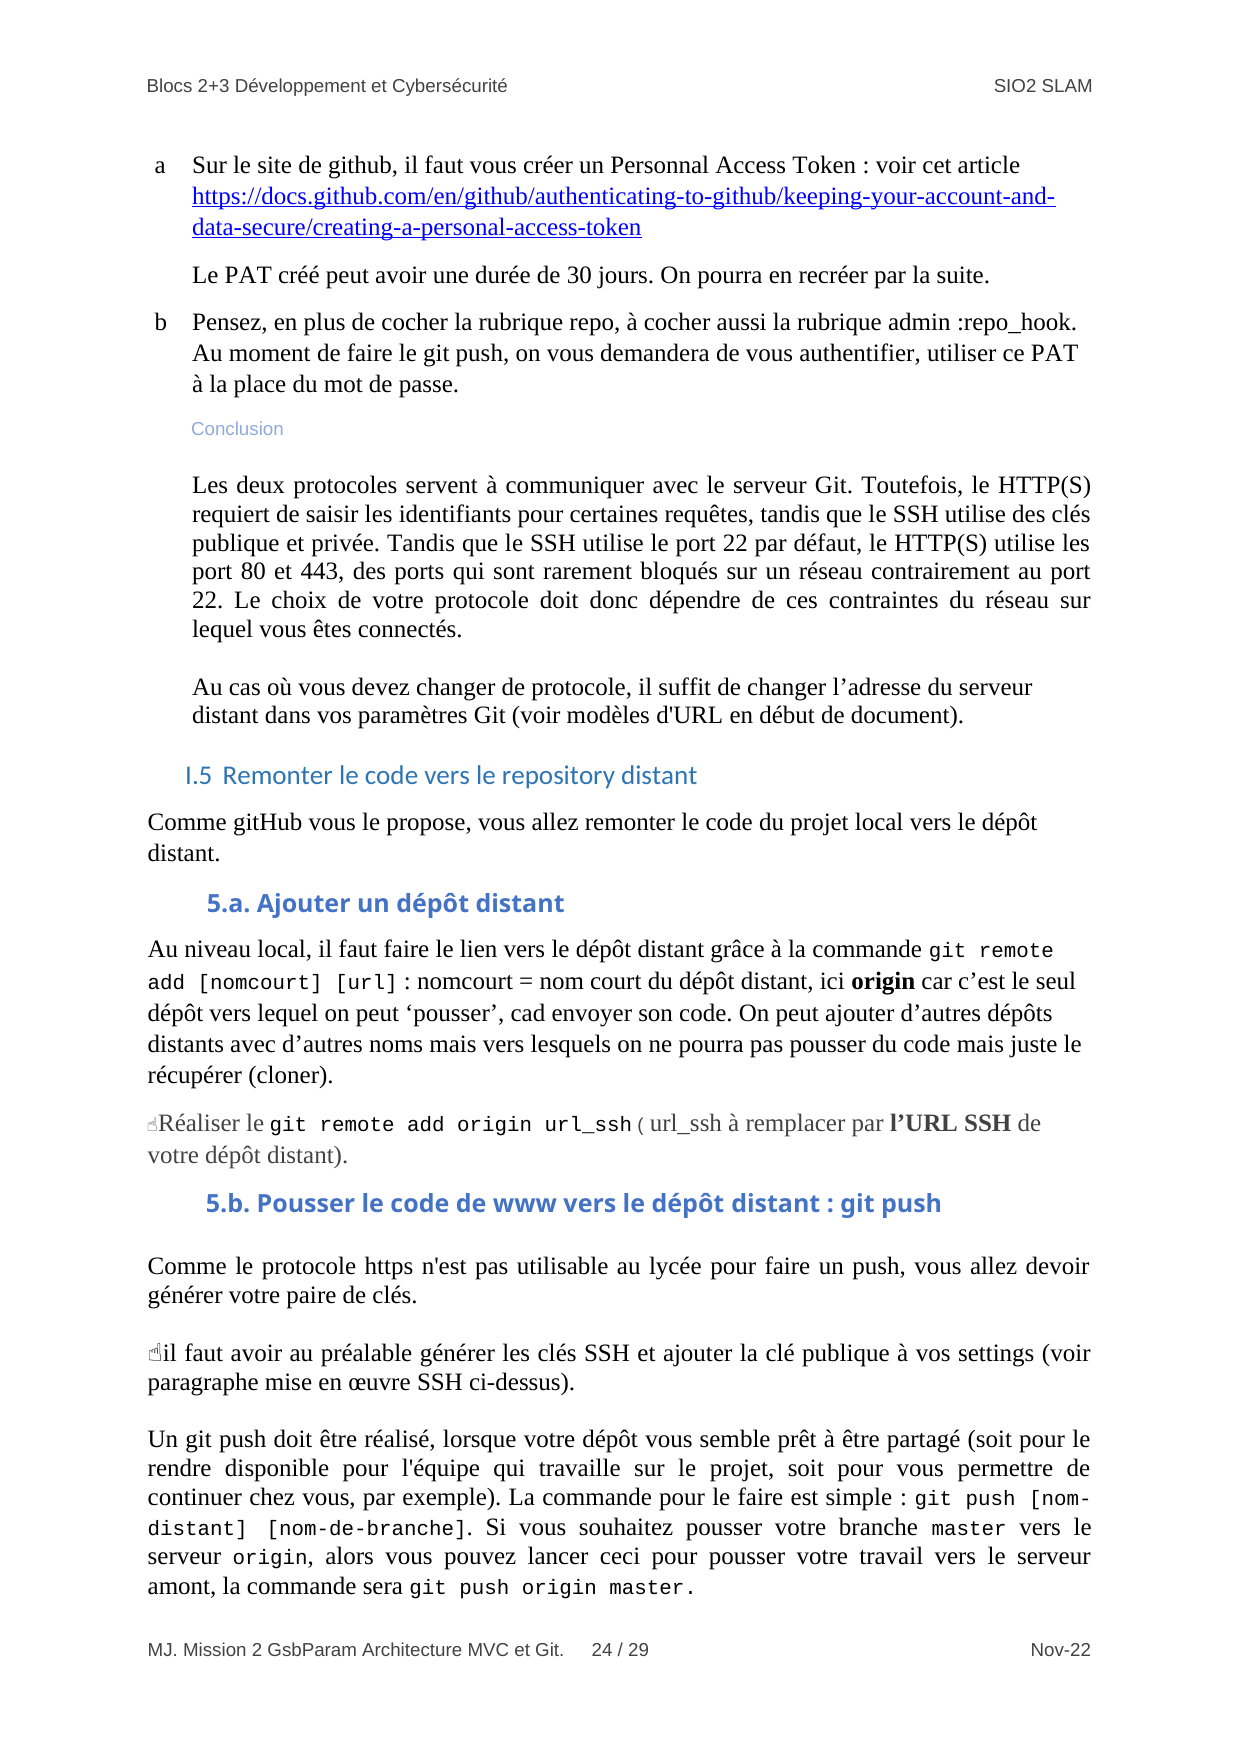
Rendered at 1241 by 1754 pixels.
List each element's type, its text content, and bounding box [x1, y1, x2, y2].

list Sur le site de github, il faut vous créer un Personnal Access Token : voir cet article https://docs.github.com/en/github/authenticating-to-github/keeping-your-account-and-data-secure/creating-a-personal-access-token [154, 150, 1092, 241]
list Pensez, en plus de cocher la rubrique repo, à cocher aussi la rubrique admin :repo_hook. Au moment de faire le git push, on vous demandera de vous authentifier, utiliser ce PAT à la place du mot de passe. [154, 307, 1092, 398]
text Réaliser le git remote add origin url_ssh ( url_ssh à remplacer par l’URL SSH de votre dépôt distant). [146, 1108, 1057, 1169]
text Au niveau local, il faut faire le lien vers le dépôt distant grâce à la commande git remote add [nomcourt] [url] : nomcourt = nom court du dépôt distant, ici origin car c’est le seul dépôt vers lequel on peut ‘pousser’, cad envoyer son code. On peut ajouter d’autres dépôts distants avec d’autres noms mais vers lesquels on ne pourra pas pousser du code mais juste le récupérer (cloner). [147, 934, 1092, 1089]
text 5.a. Ajouter un dépôt distant [207, 885, 1092, 919]
text Comme le protocole https n'est pas utilisable au lycée pour faire un push, vous allez devoir générer votre paire de clés. [147, 1251, 1092, 1309]
text Conclusion [191, 417, 1057, 439]
text Comme gitHub vous le propose, vous allez remonter le code du projet local vers le dépôt distant. [147, 807, 1092, 866]
text il faut avoir au préalable générer les clés SSH et ajouter la clé publique à vos settings (voir paragraphe mise en œuvre SSH ci-dessus). [147, 1338, 1092, 1395]
list Remonter le code vers le repository distant [185, 758, 1092, 791]
text Au cas où vous devez changer de protocole, il suffit de changer l’adresse du serveur distant dans vos paramètres Git (voir modèles d'URL en début de document). [192, 672, 1092, 729]
text Le PAT créé peut avoir une durée de 30 jours. On pourra en recréer par la suite. [192, 260, 1092, 288]
text 5.b. Pousser le code de www vers le dépôt distant : git push [206, 1185, 1092, 1219]
text Un git push doit être réalisé, lorsque votre dépôt vous semble prêt à être partagé (soit pour le rendre disponible pour l'équipe qui travaille sur le projet, soit pour vous permettre de continuer chez vous, par exemple). La commande pour le faire est simple : git push [nom-distant] [nom-de-branche]. Si vous souhaitez pousser votre branche master vers le serveur origin, alors vous pouvez lancer ceci pour pousser votre travail vers le serveur amont, la commande sera git push origin master. [147, 1424, 1092, 1600]
text Les deux protocoles servent à communiquer avec le serveur Git. Toutefois, le HTTP(S) requiert de saisir les identifiants pour certaines requêtes, tandis que le SSH utilise des clés publique et privée. Tandis que le SSH utilise le port 22 par défaut, le HTTP(S) utilise les port 80 et 443, des ports qui sont rarement bloqués sur un réseau contrairement au port 22. Le choix de votre protocole doit donc dépendre de ces contraintes du réseau sur lequel vous êtes connectés. [192, 470, 1092, 643]
